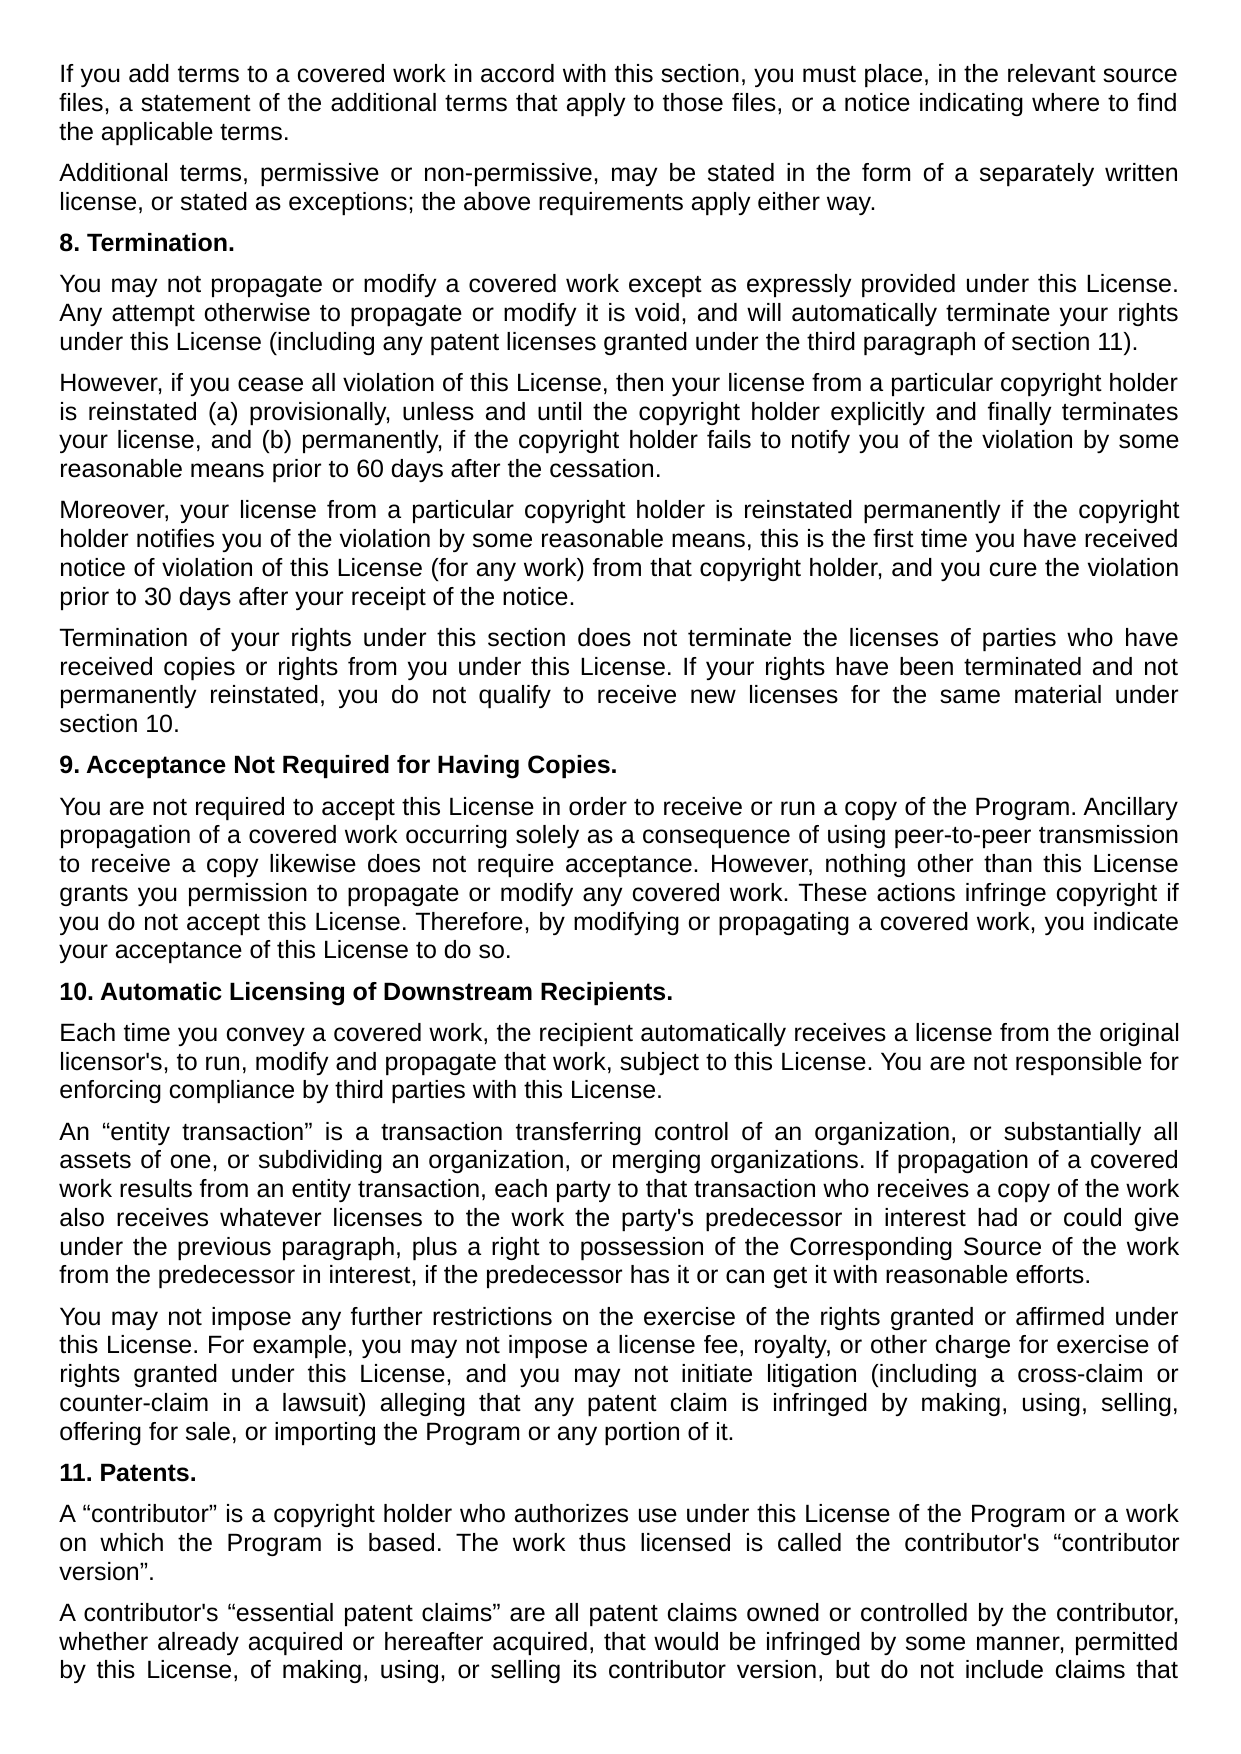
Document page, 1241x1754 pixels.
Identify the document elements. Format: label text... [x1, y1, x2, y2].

text 10. Automatic Licensing of Downstream Recipients. [59, 977, 1181, 1005]
text An “entity transaction” is a transaction transferring control of an organization, or substantially all assets of one, or subdividing an organization, or merging organizations. If propagation of a covered work results from an entity transaction, each party to that transaction who receives a copy of the work also receives whatever licenses to the work the party's predecessor in interest had or could give under the previous paragraph, plus a right to possession of the Corresponding Source of the work from the predecessor in interest, if the predecessor has it or can get it with reasonable efforts. [59, 1117, 1181, 1289]
text You may not impose any further restrictions on the exercise of the rights granted or affirmed under this License. For example, you may not impose a license fee, royalty, or other charge for exercise of rights granted under this License, and you may not initiate litigation (including a cross-claim or counter-claim in a lawsuit) alleging that any patent claim is infringed by making, using, selling, offering for sale, or importing the Program or any portion of it. [59, 1302, 1181, 1445]
text Additional terms, permissive or non-permissive, may be stated in the form of a separately written license, or stated as exceptions; the above requirements apply either way. [59, 158, 1181, 215]
text However, if you cease all violation of this License, then your license from a particular copyright holder is reinstated (a) provisionally, unless and until the copyright holder explicitly and finally terminates your license, and (b) permanently, if the copyright holder fails to notify you of the violation by some reasonable means prior to 60 days after the cessation. [59, 368, 1181, 483]
text You may not propagate or modify a covered work except as expressly provided under this License. Any attempt otherwise to propagate or modify it is void, and will automatically terminate your rights under this License (including any patent licenses granted under the third paragraph of section 11). [59, 269, 1181, 355]
text A “contributor” is a copyright holder who authorizes use under this License of the Program or a work on which the Program is based. The work thus licensed is called the contributor's “contributor version”. [59, 1499, 1181, 1585]
text 8. Termination. [59, 228, 1181, 257]
text You are not required to accept this License in order to receive or run a copy of the Program. Ancillary propagation of a covered work occurring solely as a consequence of using peer-to-peer transmission to receive a copy likewise does not require acceptance. However, nothing other than this License grants you permission to propagate or modify any covered work. These actions infringe copyright if you do not accept this License. Therefore, by modifying or propagating a covered work, you indicate your acceptance of this License to do so. [59, 792, 1181, 964]
text 9. Acceptance Not Required for Having Copies. [59, 750, 1181, 779]
text A contributor's “essential patent claims” are all patent claims owned or controlled by the contributor, whether already acquired or hereafter acquired, that would be infringed by some manner, permitted by this License, of making, using, or selling its contributor version, but do not include claims that [59, 1598, 1181, 1684]
text Each time you convey a covered work, the recipient automatically receives a license from the original licensor's, to run, modify and propagate that work, subject to this License. You are not responsible for enforcing compliance by third parties with this License. [59, 1018, 1181, 1104]
text Termination of your rights under this section does not terminate the licenses of parties who have received copies or rights from you under this License. If your rights have been terminated and not permanently reinstated, you do not qualify to receive new licenses for the same material under section 10. [59, 623, 1181, 738]
text If you add terms to a covered work in accord with this section, you must place, in the relevant source files, a statement of the additional terms that apply to those files, or a notice indicating where to find the applicable terms. [59, 59, 1181, 145]
text 11. Patents. [59, 1458, 1181, 1487]
text Moreover, your license from a particular copyright holder is reinstated permanently if the copyright holder notifies you of the violation by some reasonable means, this is the first time you have received notice of violation of this License (for any work) from that copyright holder, and you cure the violation prior to 30 days after your receipt of the notice. [59, 495, 1181, 610]
